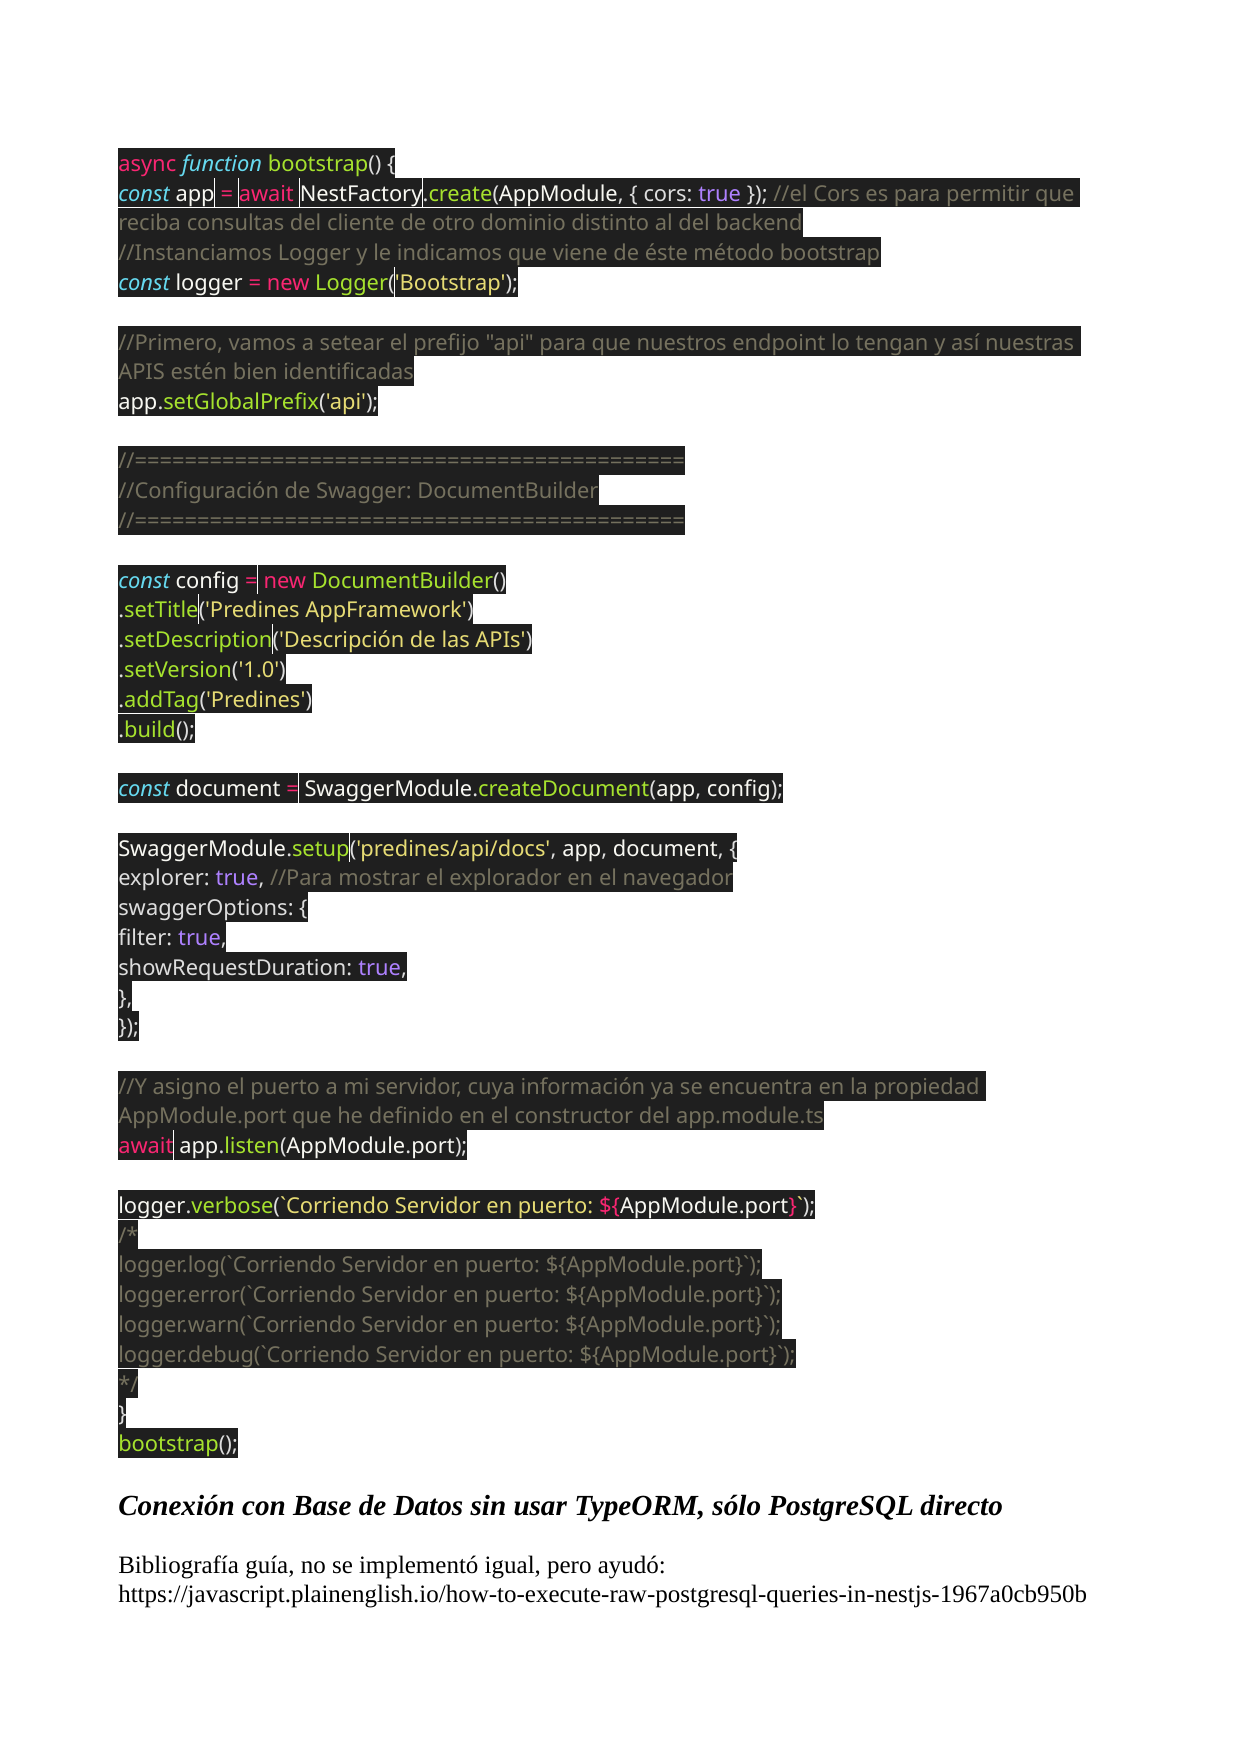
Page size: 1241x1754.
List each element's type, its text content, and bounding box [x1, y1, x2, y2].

text }, [118, 981, 1122, 1011]
text swaggerOptions: { [118, 892, 1122, 922]
text app.setGlobalPrefix('api'); [118, 386, 1122, 416]
text //Instanciamos Logger y le indicamos que viene de éste método bootstrap [118, 237, 1122, 267]
text await app.listen(AppModule.port); [118, 1130, 1122, 1160]
text const config = new DocumentBuilder() [118, 564, 1122, 594]
text SwaggerModule.setup('predines/api/docs', app, document, { [118, 832, 1122, 862]
text const logger = new Logger('Bootstrap'); [118, 267, 1122, 297]
text } [118, 1398, 1122, 1428]
text https://javascript.plainenglish.io/how-to-execute-raw-postgresql-queries-in-nestjs-1967a0cb950b [118, 1579, 1122, 1607]
text const app = await NestFactory.create(AppModule, { cors: true }); //el Cors es para permitir que reciba consultas del cliente de otro dominio distinto al del backend [118, 178, 1122, 237]
text */ [118, 1368, 1122, 1398]
text //Configuración de Swagger: DocumentBuilder [118, 475, 1122, 505]
text const document = SwaggerModule.createDocument(app, config); [118, 773, 1122, 803]
text async function bootstrap() { [118, 148, 1122, 178]
text //Primero, vamos a setear el prefijo "api" para que nuestros endpoint lo tengan y así nuestras APIS estén bien identificadas [118, 326, 1122, 386]
text .setDescription('Descripción de las APIs') [118, 624, 1122, 654]
text }); [118, 1011, 1122, 1041]
text filter: true, [118, 922, 1122, 952]
text logger.verbose(`Corriendo Servidor en puerto: ${AppModule.port}`); [118, 1190, 1122, 1219]
text .setTitle('Predines AppFramework') [118, 594, 1122, 624]
text logger.error(`Corriendo Servidor en puerto: ${AppModule.port}`); [118, 1279, 1122, 1309]
text /* [118, 1219, 1122, 1249]
text logger.debug(`Corriendo Servidor en puerto: ${AppModule.port}`); [118, 1339, 1122, 1368]
text bootstrap(); [118, 1428, 1122, 1458]
text //============================================ [118, 446, 1122, 475]
text explorer: true, //Para mostrar el explorador en el navegador [118, 862, 1122, 892]
text Conexión con Base de Datos sin usar TypeORM, sólo PostgreSQL directo [118, 1488, 1122, 1521]
text //============================================ [118, 505, 1122, 535]
text .addTag('Predines') [118, 684, 1122, 713]
text //Y asigno el puerto a mi servidor, cuya información ya se encuentra en la propiedad AppModule.port que he definido en el constructor del app.module.ts [118, 1071, 1122, 1130]
text .build(); [118, 713, 1122, 743]
text logger.warn(`Corriendo Servidor en puerto: ${AppModule.port}`); [118, 1309, 1122, 1339]
text logger.log(`Corriendo Servidor en puerto: ${AppModule.port}`); [118, 1249, 1122, 1279]
text .setVersion('1.0') [118, 654, 1122, 684]
text showRequestDuration: true, [118, 952, 1122, 981]
text Bibliografía guía, no se implementó igual, pero ayudó: [118, 1550, 1122, 1579]
